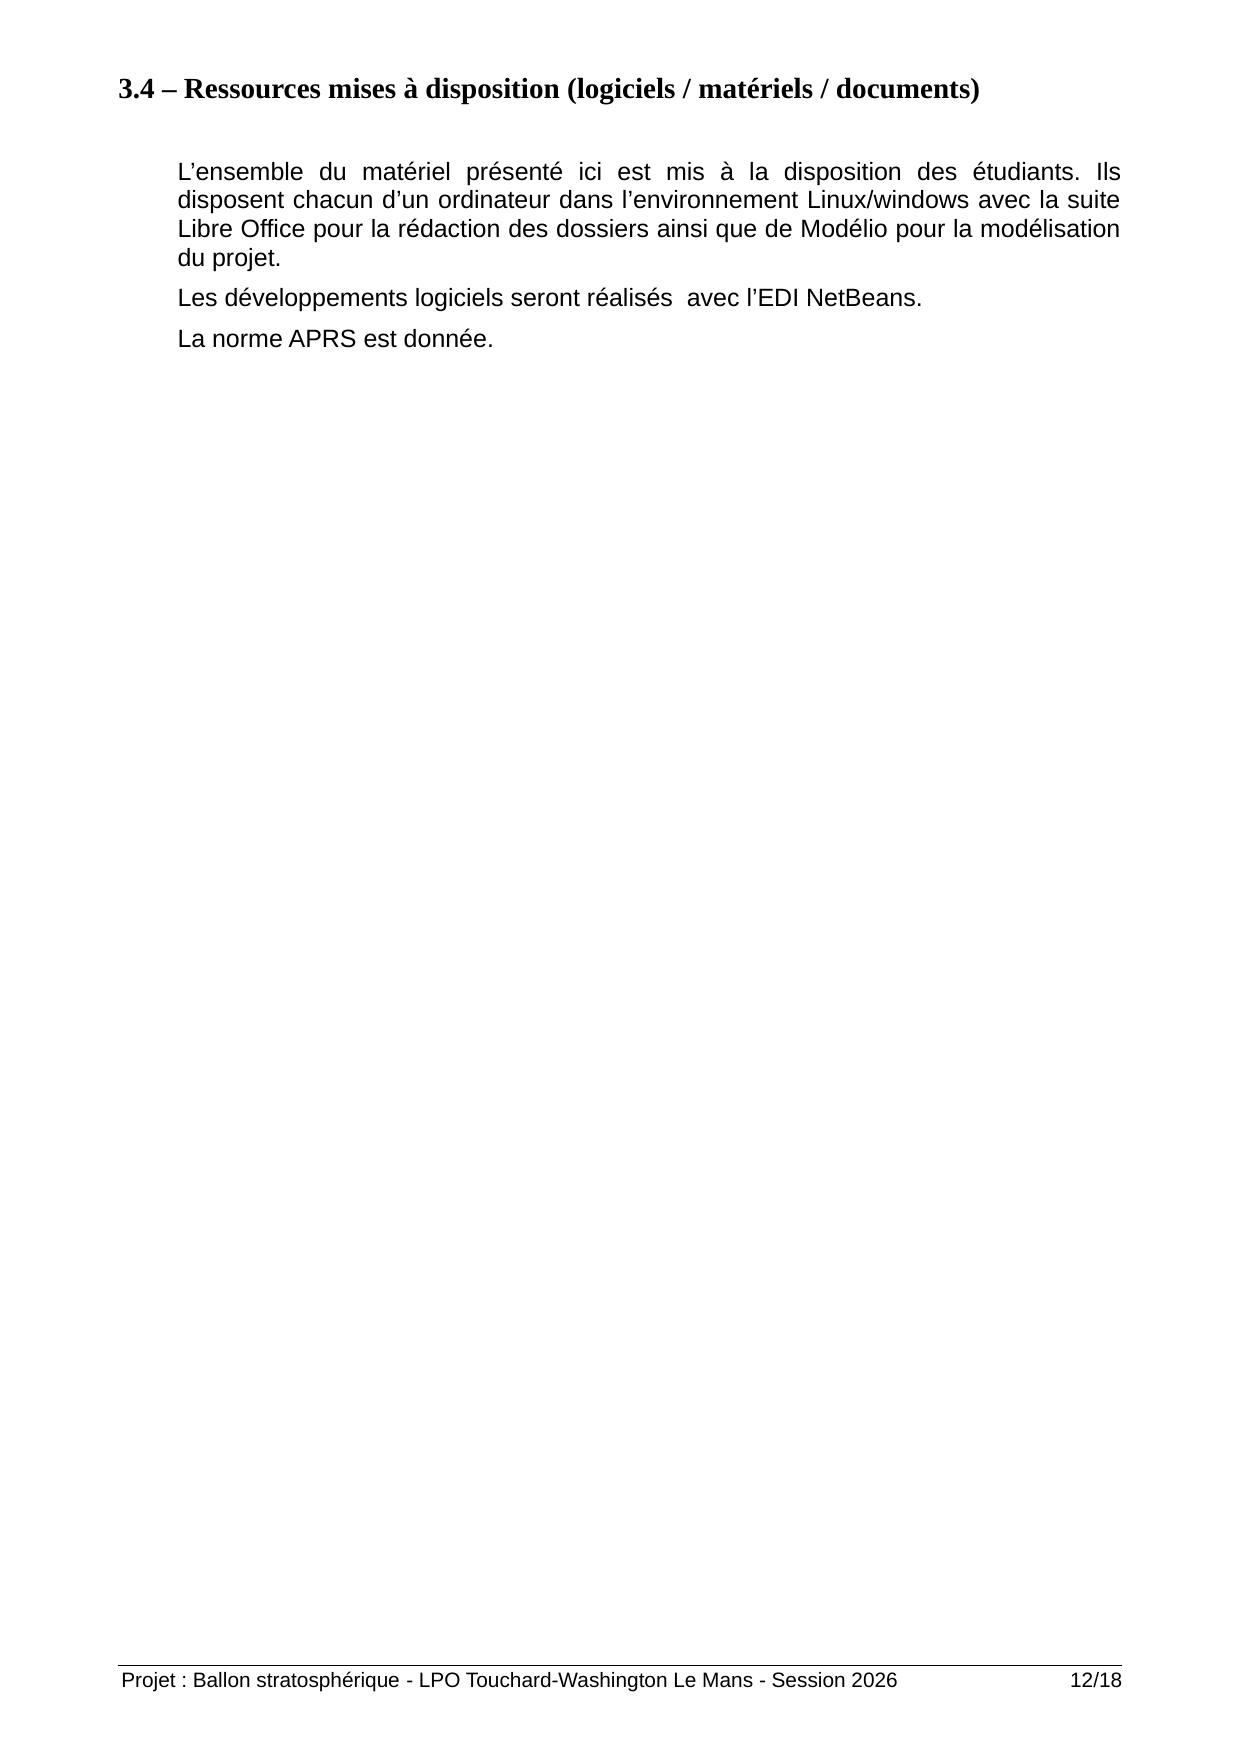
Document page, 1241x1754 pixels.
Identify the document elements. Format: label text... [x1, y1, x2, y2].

text L’ensemble du matériel présenté ici est mis à la disposition des étudiants. Ils disposent chacun d’un ordinateur dans l’environnement Linux/windows avec la suite Libre Office pour la rédaction des dossiers ainsi que de Modélio pour la modélisation du projet. [177, 157, 1122, 272]
text Les développements logiciels seront réalisés avec l’EDI NetBeans. [177, 283, 1122, 312]
subtitle Ressources mises à disposition (logiciels / matériels / documents) [118, 71, 1122, 104]
text La norme APRS est donnée. [177, 324, 1122, 353]
